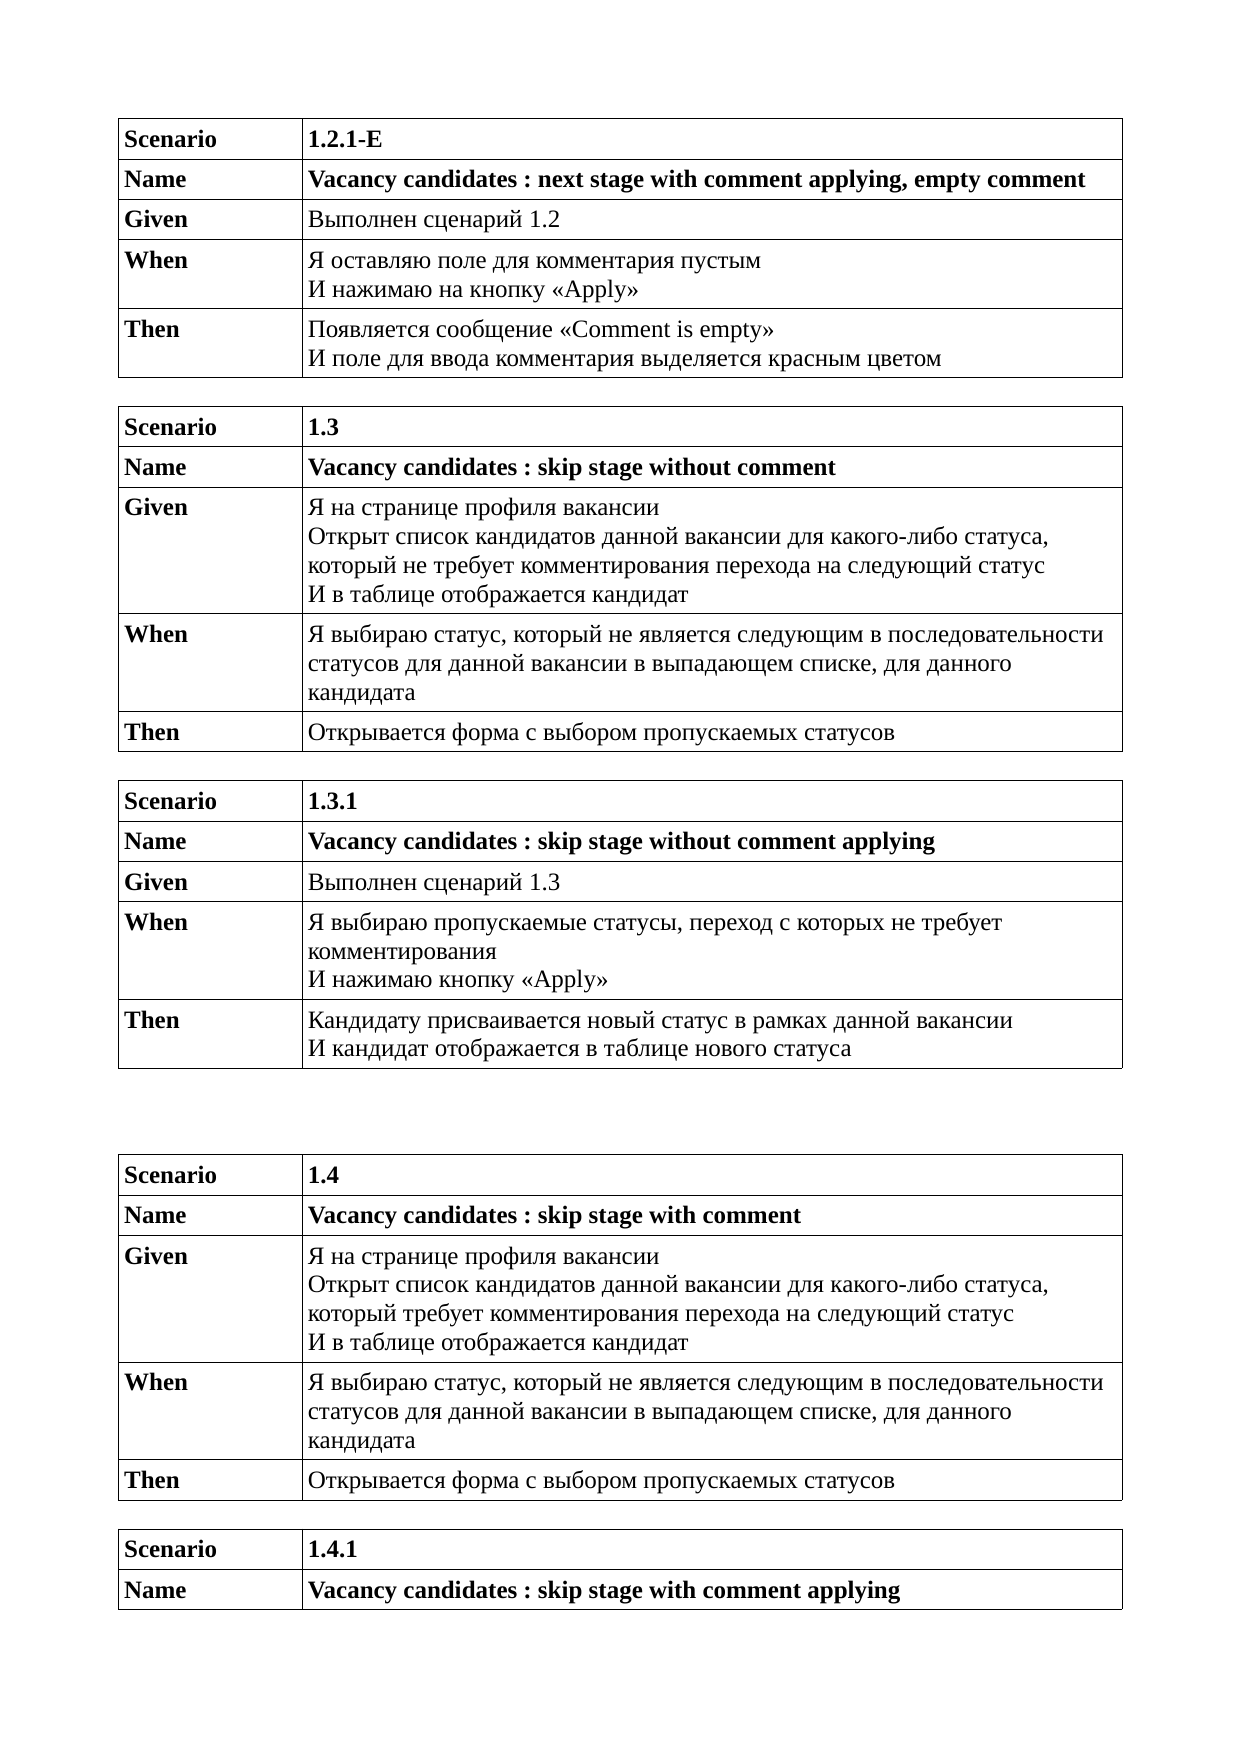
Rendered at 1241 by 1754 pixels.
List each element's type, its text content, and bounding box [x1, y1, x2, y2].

table_cell Vacancy candidates : next stage with comment applying, empty comment [303, 160, 1122, 199]
table_cell Then [119, 1000, 302, 1068]
table_cell Given [119, 200, 302, 239]
table_header 1.4.1 [303, 1530, 1122, 1569]
table_cell Given [119, 1236, 302, 1362]
table_cell Name [119, 447, 302, 487]
table_cell Я оставляю поле для комментария пустым И нажимаю на кнопку «Apply» [303, 240, 1122, 308]
table_header 1.4 [303, 1155, 1122, 1195]
table_cell Then [119, 1460, 302, 1500]
table_cell Name [119, 822, 302, 861]
table_cell Then [119, 712, 302, 751]
table_cell Given [119, 862, 302, 901]
table_cell When [119, 240, 302, 308]
table_cell Then [119, 309, 302, 377]
table_cell Выполнен сценарий 1.3 [303, 862, 1122, 901]
table_cell Открывается форма с выбором пропускаемых статусов [303, 1460, 1122, 1500]
table_cell Кандидату присваивается новый статус в рамках данной вакансии И кандидат отображается в таблице нового статуса [303, 1000, 1122, 1068]
table_cell When [119, 614, 302, 711]
table_cell Появляется сообщение «Comment is empty» И поле для ввода комментария выделяется красным цветом [303, 309, 1122, 377]
table_cell When [119, 902, 302, 999]
table_cell Я выбираю статус, который не является следующим в последовательности статусов для данной вакансии в выпадающем списке, для данного кандидата [303, 614, 1122, 711]
table_cell When [119, 1363, 302, 1459]
table_cell Name [119, 160, 302, 199]
table_header Scenario [119, 781, 302, 821]
table_cell Vacancy candidates : skip stage without comment applying [303, 822, 1122, 861]
table_cell Name [119, 1196, 302, 1235]
table_cell Я выбираю статус, который не является следующим в последовательности статусов для данной вакансии в выпадающем списке, для данного кандидата [303, 1363, 1122, 1459]
table_cell Vacancy candidates : skip stage with comment [303, 1196, 1122, 1235]
table_cell Открывается форма с выбором пропускаемых статусов [303, 712, 1122, 751]
table_header 1.2.1-E [303, 119, 1122, 158]
table_header Scenario [119, 407, 302, 446]
table_cell Vacancy candidates : skip stage with comment applying [303, 1570, 1122, 1609]
table_cell Я выбираю пропускаемые статусы, переход с которых не требует комментирования И нажимаю кнопку «Apply» [303, 902, 1122, 999]
table_header 1.3.1 [303, 781, 1122, 821]
table_cell Vacancy candidates : skip stage without comment [303, 447, 1122, 487]
table_cell Я на странице профиля вакансии Открыт список кандидатов данной вакансии для какого-либо статуса, который не требует комментирования перехода на следующий статус И в таблице отображается кандидат [303, 488, 1122, 613]
table_cell Given [119, 488, 302, 613]
table_header Scenario [119, 1155, 302, 1195]
table_header Scenario [119, 1530, 302, 1569]
table_cell Я на странице профиля вакансии Открыт список кандидатов данной вакансии для какого-либо статуса, который требует комментирования перехода на следующий статус И в таблице отображается кандидат [303, 1236, 1122, 1362]
table_cell Name [119, 1570, 302, 1609]
table_header Scenario [119, 119, 302, 158]
table_cell Выполнен сценарий 1.2 [303, 200, 1122, 239]
table_header 1.3 [303, 407, 1122, 446]
